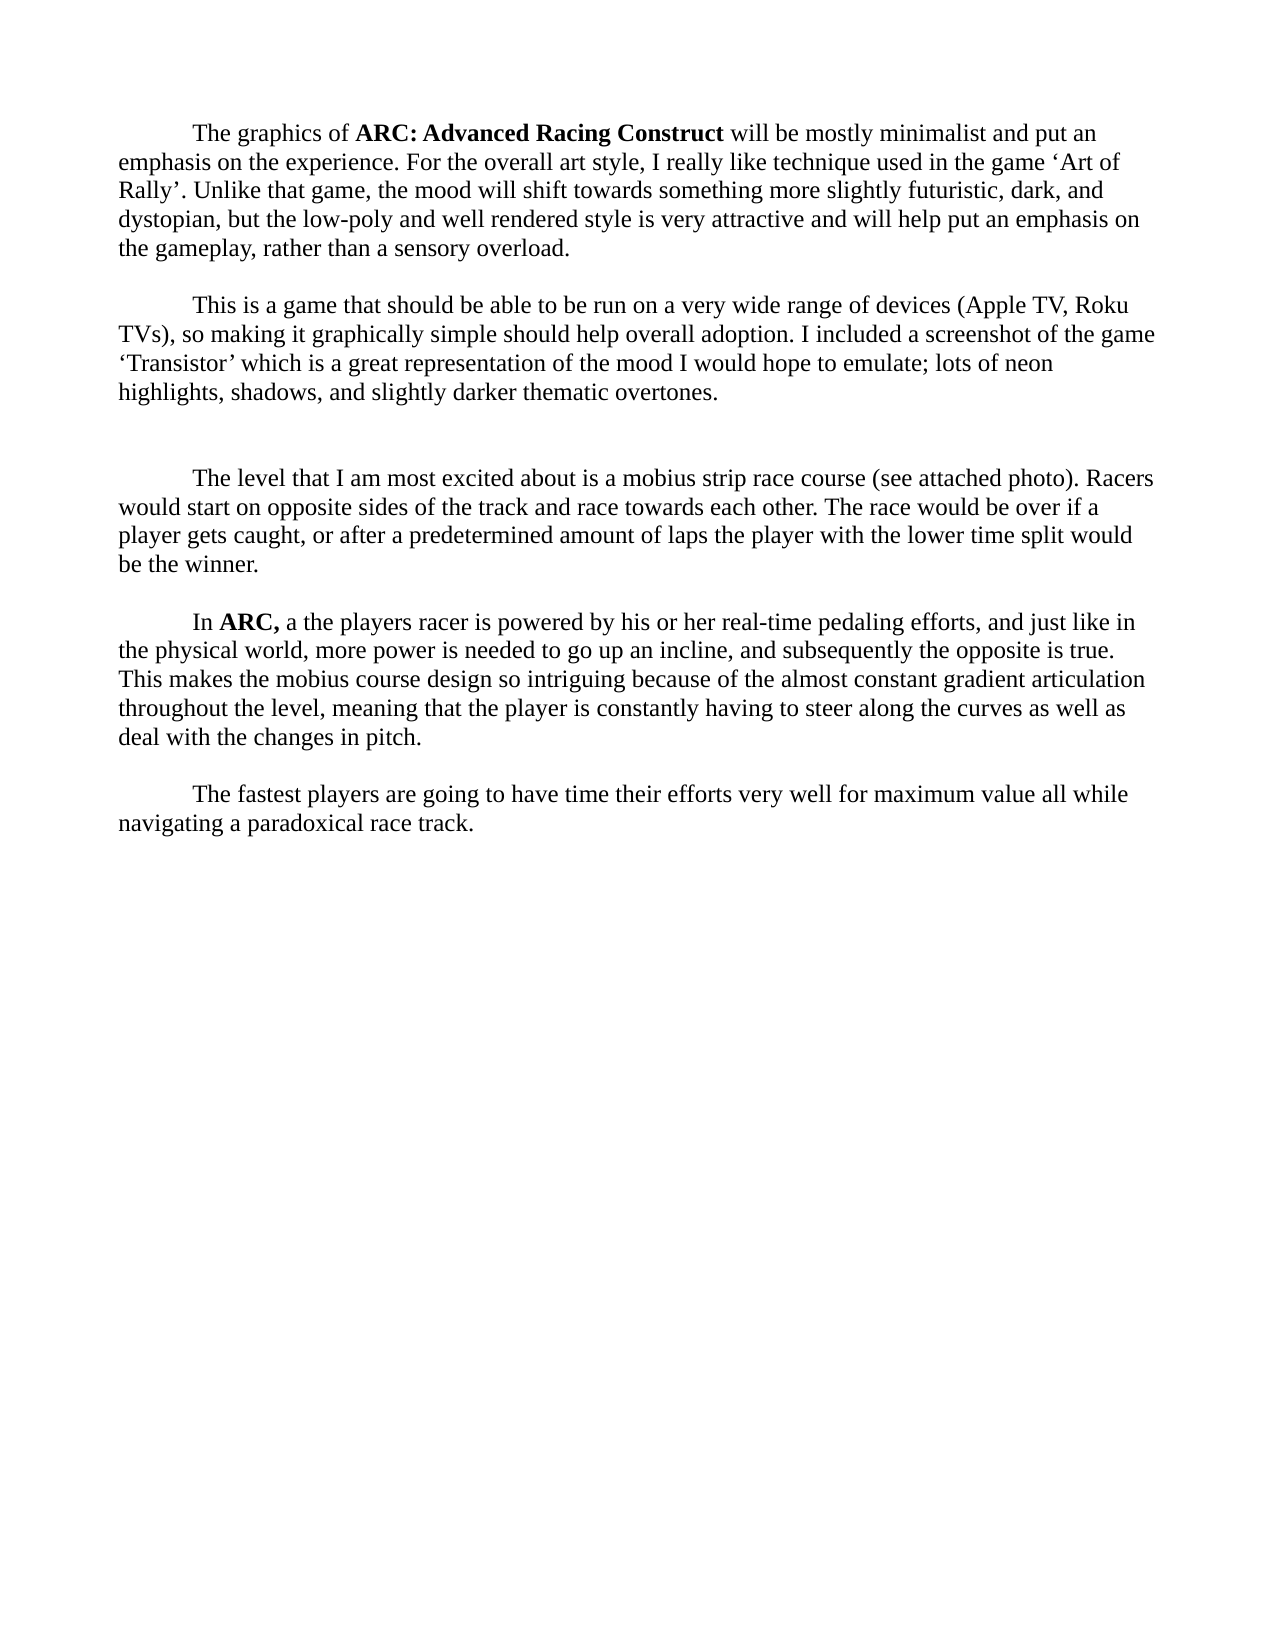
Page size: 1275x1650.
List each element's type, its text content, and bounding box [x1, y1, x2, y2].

text This makes the mobius course design so intriguing because of the almost constant gradient articulation throughout the level, meaning that the player is constantly having to steer along the curves as well as deal with the changes in pitch. [118, 664, 1157, 751]
text The level that I am most excited about is a mobius strip race course (see attached photo). Racers would start on opposite sides of the track and race towards each other. The race would be over if a player gets caught, or after a predetermined amount of laps the player with the lower time split would be the winner. [118, 463, 1157, 578]
text The fastest players are going to have time their efforts very well for maximum value all while navigating a paradoxical race track. [118, 779, 1157, 837]
text In ARC, a the players racer is powered by his or her real-time pedaling efforts, and just like in the physical world, more power is needed to go up an incline, and subsequently the opposite is true. [118, 607, 1157, 664]
text The graphics of ARC: Advanced Racing Construct will be mostly minimalist and put an emphasis on the experience. For the overall art style, I really like technique used in the game ‘Art of Rally’. Unlike that game, the mood will shift towards something more slightly futuristic, dark, and dystopian, but the low-poly and well rendered style is very attractive and will help put an emphasis on the gameplay, rather than a sensory overload. [118, 118, 1157, 262]
text This is a game that should be able to be run on a very wide range of devices (Apple TV, Roku TVs), so making it graphically simple should help overall adoption. I included a screenshot of the game ‘Transistor’ which is a great representation of the mood I would hope to emulate; lots of neon highlights, shadows, and slightly darker thematic overtones. [118, 291, 1157, 406]
